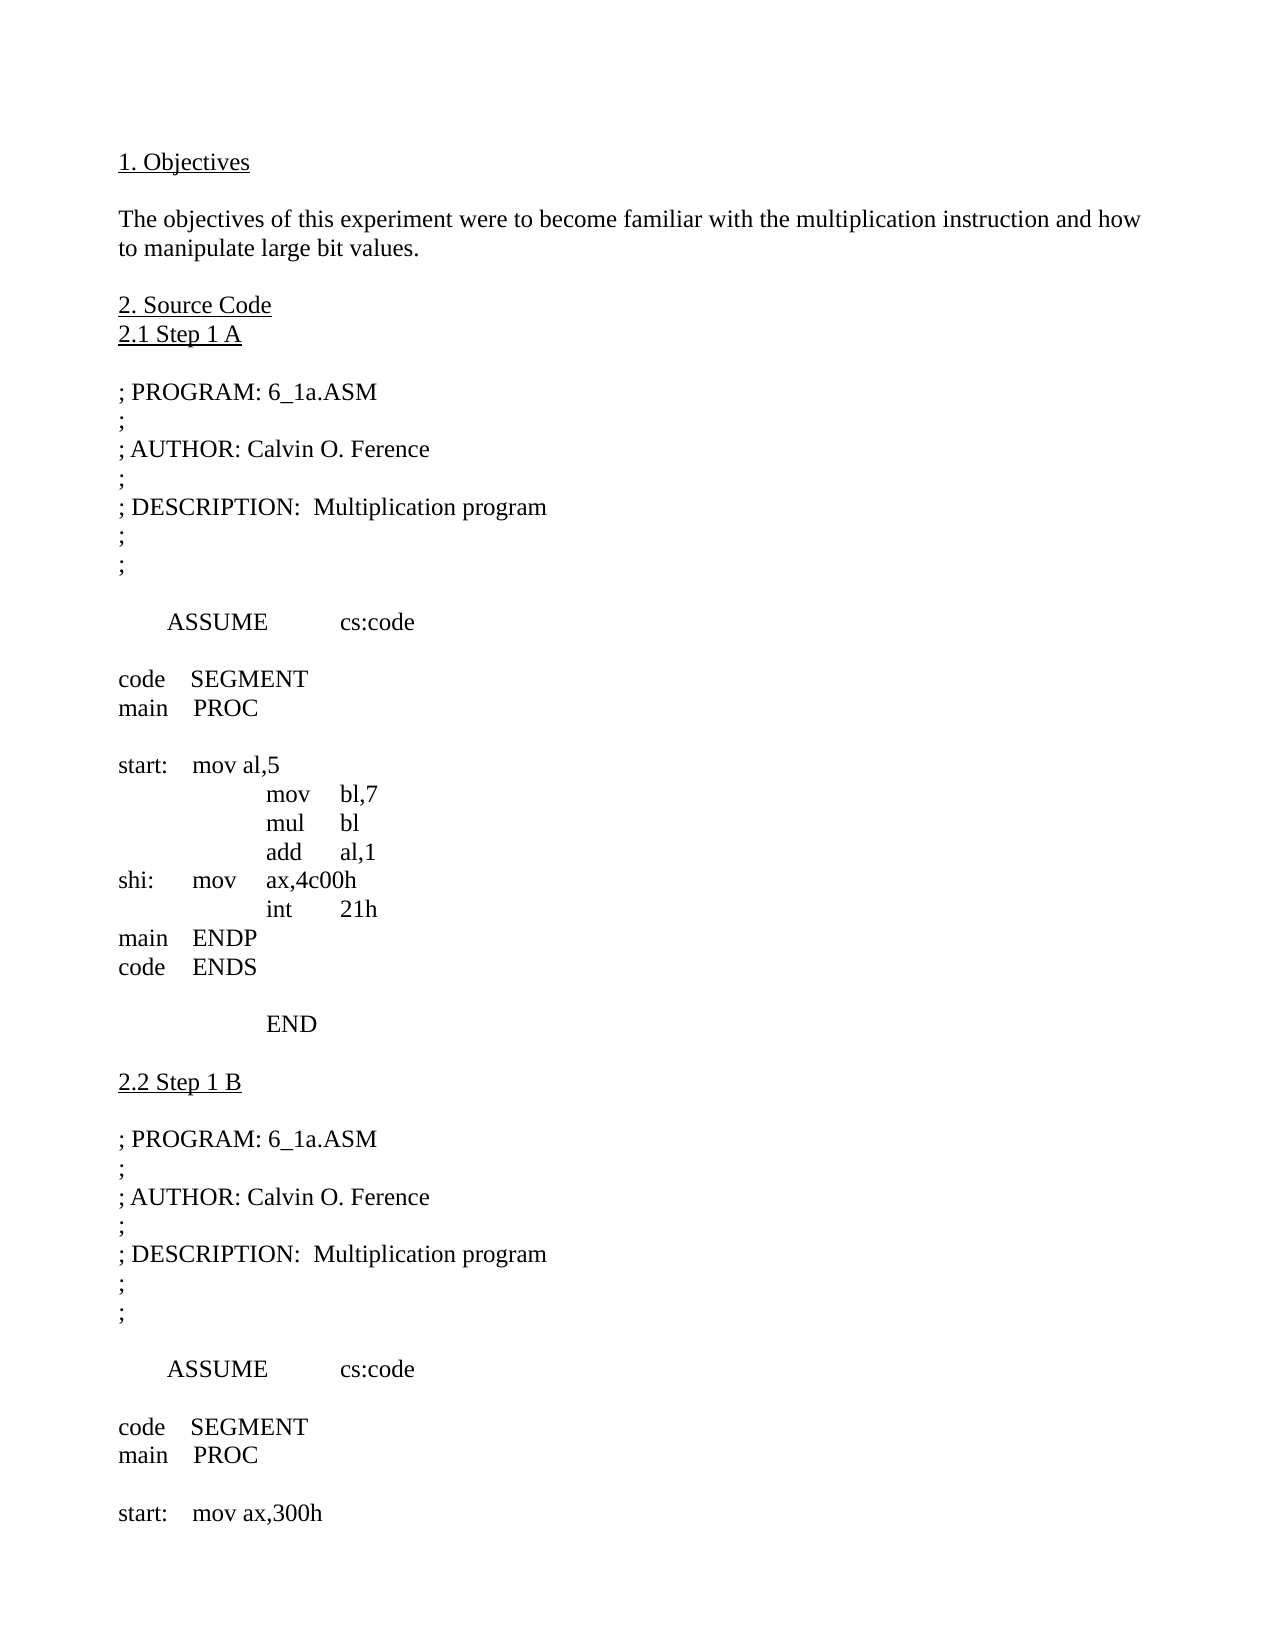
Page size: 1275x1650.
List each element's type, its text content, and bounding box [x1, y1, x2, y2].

text main PROC [118, 1441, 1157, 1469]
text ; AUTHOR: Calvin O. Ference [118, 1182, 1157, 1211]
text ; [118, 549, 1157, 578]
text 2. Source Code [118, 291, 1157, 319]
text ASSUME cs:code [118, 1354, 1157, 1383]
text ; PROGRAM: 6_1a.ASM [118, 1124, 1157, 1153]
text ; AUTHOR: Calvin O. Ference [118, 434, 1157, 463]
text start: mov ax,300h [118, 1498, 1157, 1527]
text ; DESCRIPTION: Multiplication program [118, 1239, 1157, 1268]
text ; DESCRIPTION: Multiplication program [118, 492, 1157, 521]
text int 21h [118, 894, 1157, 923]
text start: mov al,5 [118, 751, 1157, 779]
text add al,1 [118, 837, 1157, 866]
text ; [118, 463, 1157, 492]
text ASSUME cs:code [118, 607, 1157, 636]
text The objectives of this experiment were to become familiar with the multiplication instruction and how to manipulate large bit values. [118, 204, 1157, 262]
text ; [118, 1268, 1157, 1297]
text code ENDS [118, 952, 1157, 981]
text main PROC [118, 693, 1157, 722]
text ; [118, 1153, 1157, 1182]
text mov bl,7 [118, 779, 1157, 808]
text code SEGMENT [118, 664, 1157, 693]
text mul bl [118, 808, 1157, 837]
text main ENDP [118, 923, 1157, 952]
text code SEGMENT [118, 1412, 1157, 1441]
text 1. Objectives [118, 147, 1157, 176]
text ; PROGRAM: 6_1a.ASM [118, 377, 1157, 406]
text ; [118, 1297, 1157, 1326]
text 2.2 Step 1 B [118, 1067, 1157, 1096]
text ; [118, 406, 1157, 434]
text shi: mov ax,4c00h [118, 866, 1157, 894]
text ; [118, 1211, 1157, 1239]
text END [118, 1009, 1157, 1038]
text 2.1 Step 1 A [118, 319, 1157, 348]
text ; [118, 521, 1157, 549]
